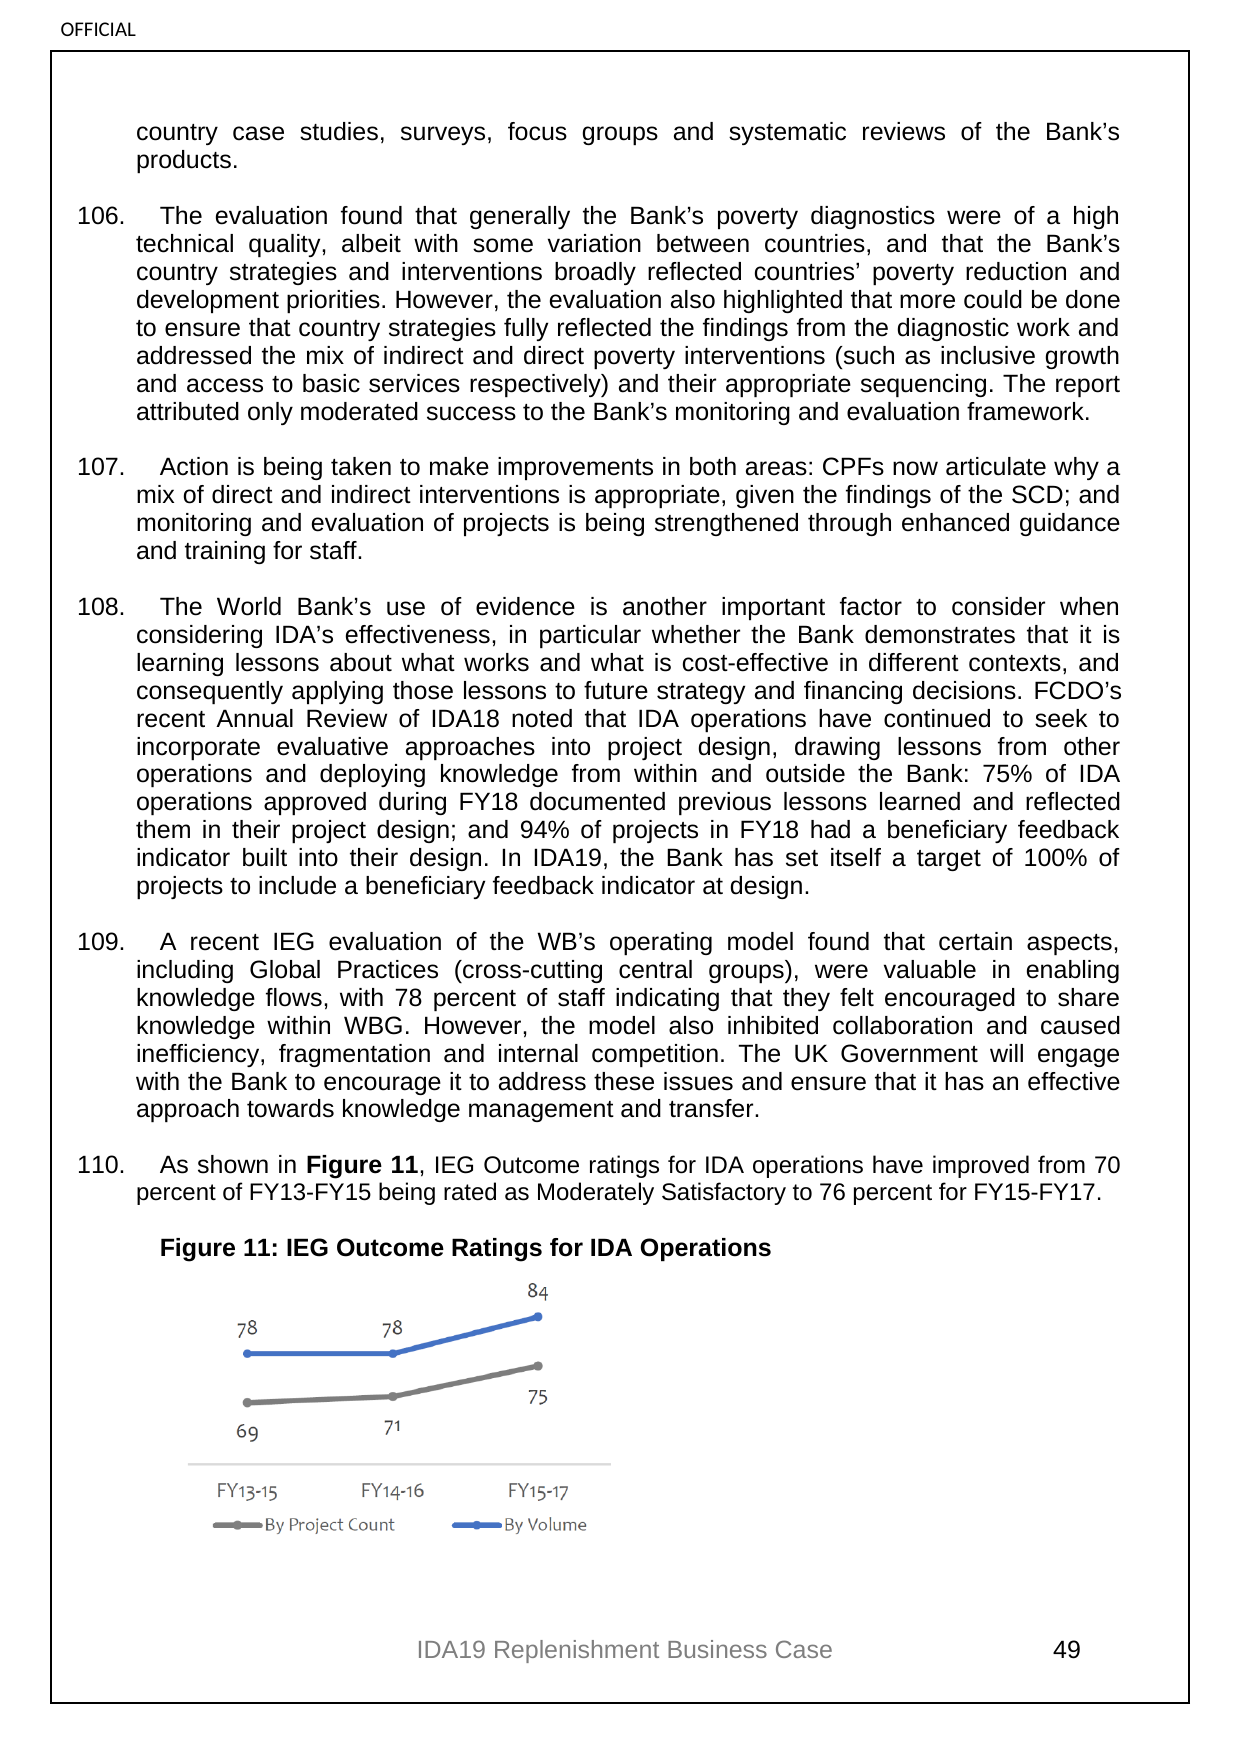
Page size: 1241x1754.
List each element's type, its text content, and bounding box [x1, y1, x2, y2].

list The evaluation found that generally the Bank’s poverty diagnostics were of a high technical quality, albeit with some variation between countries, and that the Bank’s country strategies and interventions broadly reflected countries’ poverty reduction and development priorities. However, the evaluation also highlighted that more could be done to ensure that country strategies fully reflected the findings from the diagnostic work and addressed the mix of indirect and direct poverty interventions (such as inclusive growth and access to basic services respectively) and their appropriate sequencing. The report attributed only moderated success to the Bank’s monitoring and evaluation framework. [77, 202, 1122, 425]
list A recent IEG evaluation of the WB’s operating model found that certain aspects, including Global Practices (cross-cutting central groups), were valuable in enabling knowledge flows, with 78 percent of staff indicating that they felt encouraged to share knowledge within WBG. However, the model also inhibited collaboration and caused inefficiency, fragmentation and internal competition. The UK Government will engage with the Bank to encourage it to address these issues and ensure that it has an effective approach towards knowledge management and transfer. [77, 928, 1122, 1123]
picture [187, 1263, 633, 1548]
text Figure 11: IEG Outcome Ratings for IDA Operations [159, 1234, 1081, 1262]
list country case studies, surveys, focus groups and systematic reviews of the Bank’s products. [77, 118, 1122, 174]
list The World Bank’s use of evidence is another important factor to consider when considering IDA’s effectiveness, in particular whether the Bank demonstrates that it is learning lessons about what works and what is cost-effective in different contexts, and consequently applying those lessons to future strategy and financing decisions. FCDO’s recent Annual Review of IDA18 noted that IDA operations have continued to seek to incorporate evaluative approaches into project design, drawing lessons from other operations and deploying knowledge from within and outside the Bank: 75% of IDA operations approved during FY18 documented previous lessons learned and reflected them in their project design; and 94% of projects in FY18 had a beneficiary feedback indicator built into their design. In IDA19, the Bank has set itself a target of 100% of projects to include a beneficiary feedback indicator at design. [77, 593, 1122, 900]
list Action is being taken to make improvements in both areas: CPFs now articulate why a mix of direct and indirect interventions is appropriate, given the findings of the SCD; and monitoring and evaluation of projects is being strengthened through enhanced guidance and training for staff. [77, 453, 1122, 565]
list As shown in Figure 11, IEG Outcome ratings for IDA operations have improved from 70 percent of FY13-FY15 being rated as Moderately Satisfactory to 76 percent for FY15-FY17. [77, 1151, 1122, 1206]
